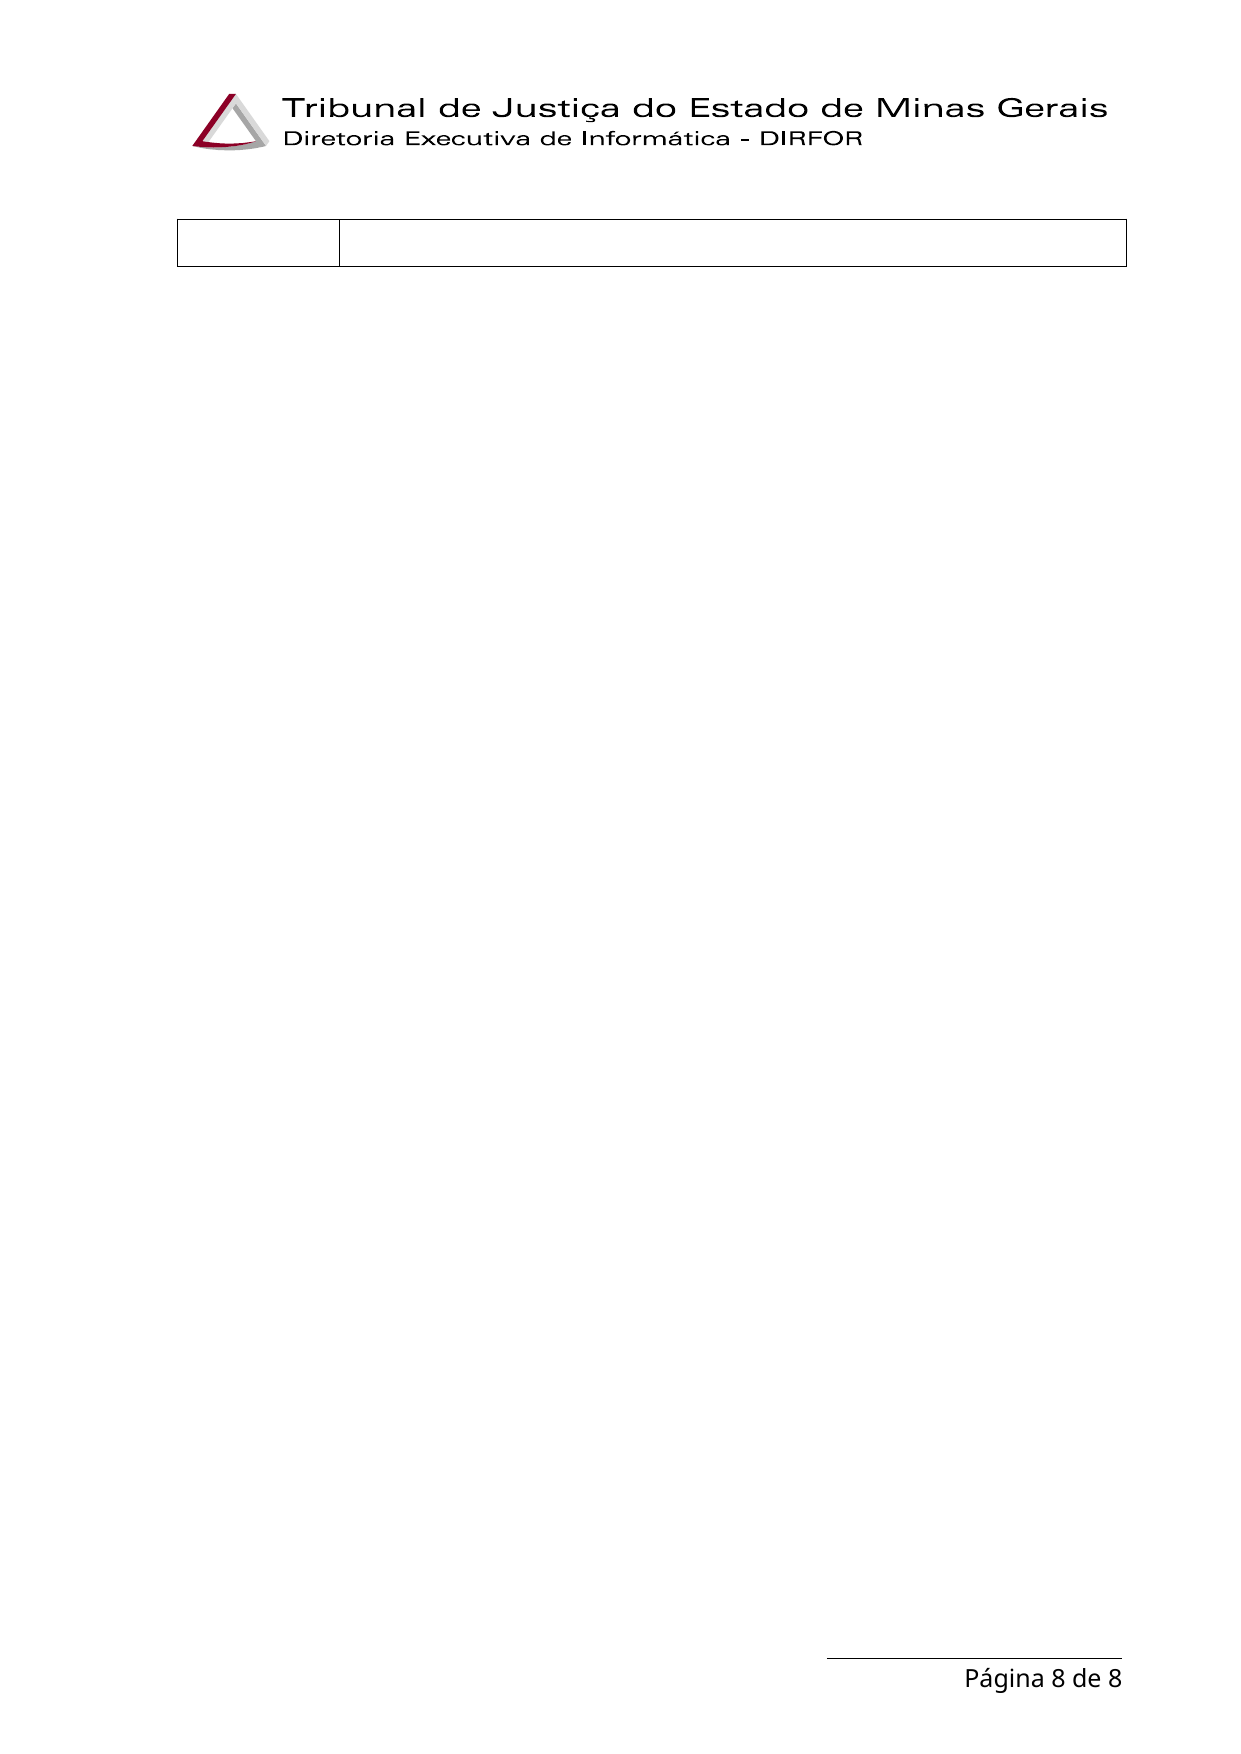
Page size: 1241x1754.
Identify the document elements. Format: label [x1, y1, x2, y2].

table_cell [340, 220, 1126, 266]
table_cell [178, 220, 339, 266]
